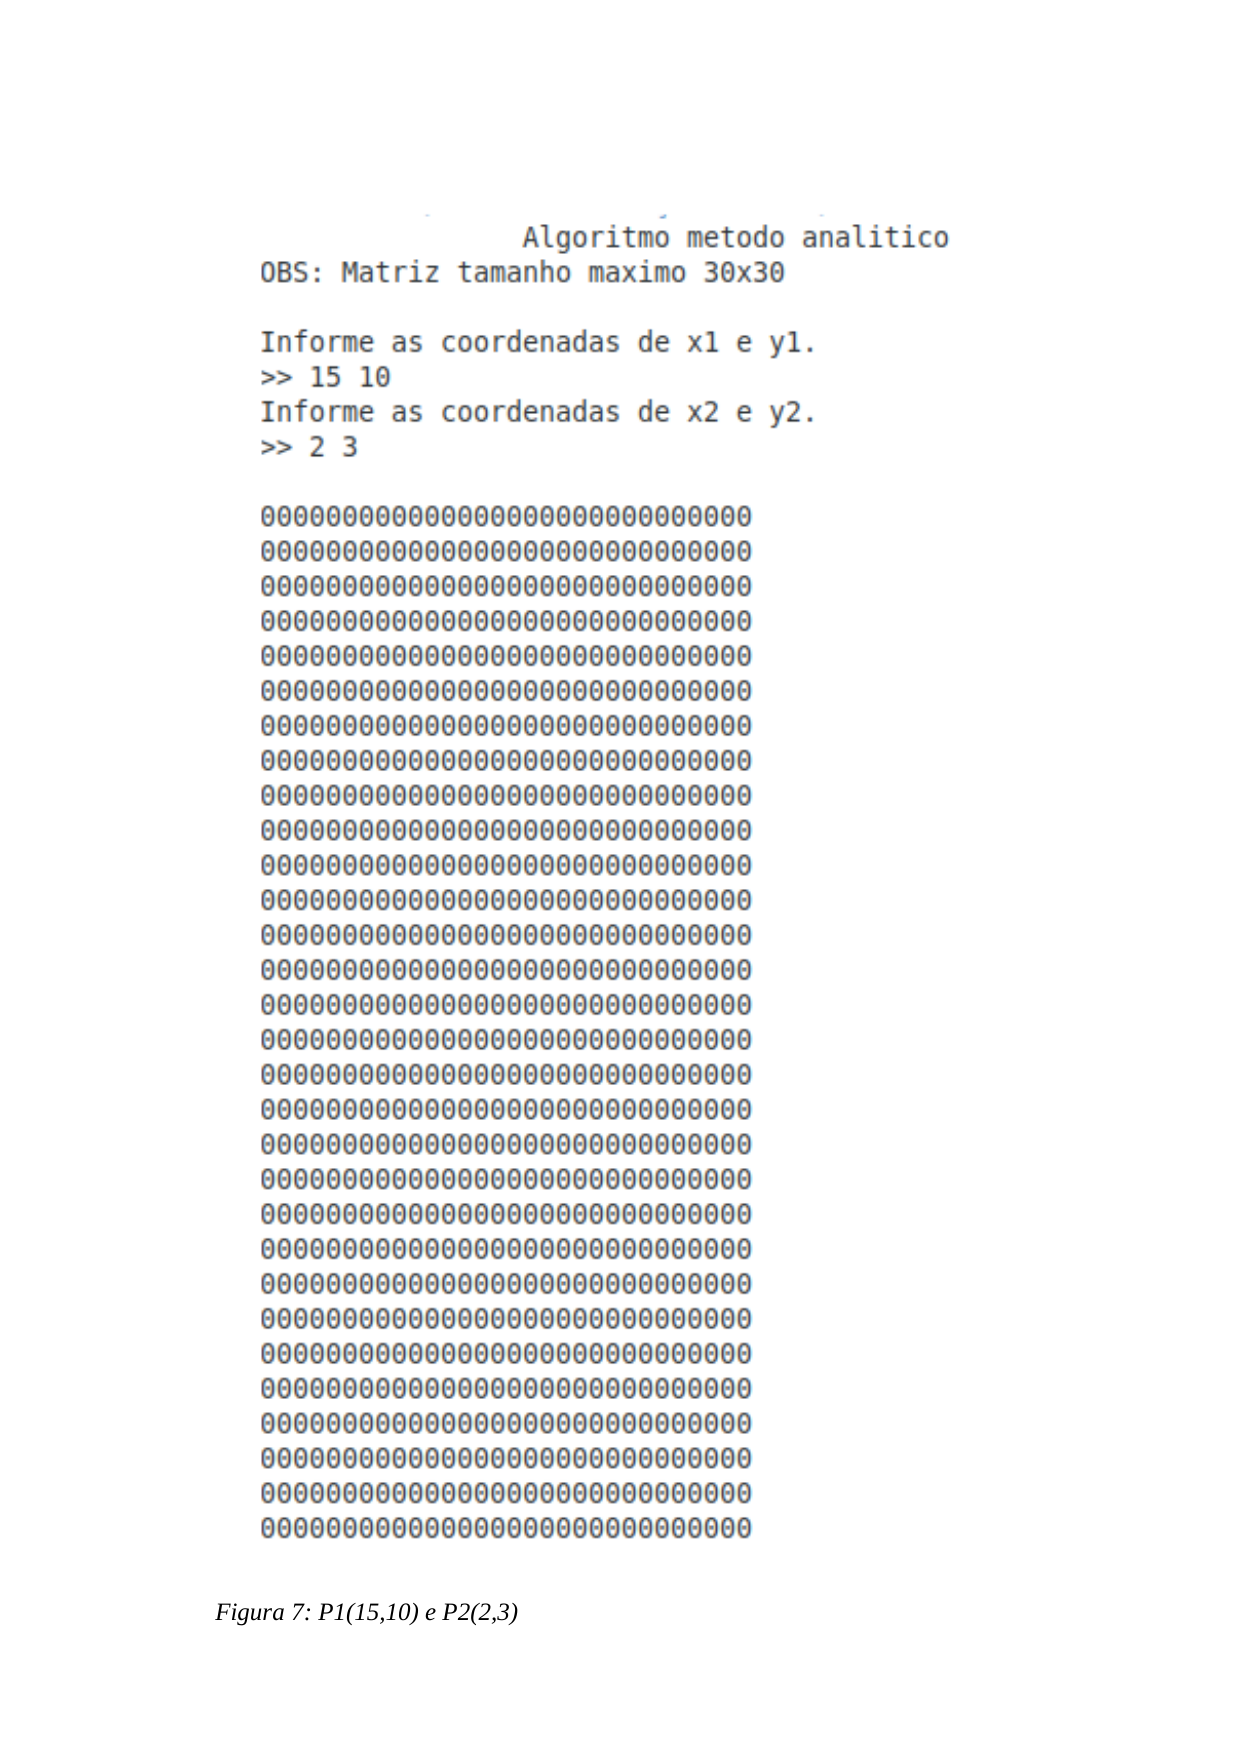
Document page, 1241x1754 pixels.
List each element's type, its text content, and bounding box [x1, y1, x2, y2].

text Figura 7: P1(15,10) e P2(2,3) [215, 1598, 1025, 1626]
picture [215, 178, 1025, 1598]
